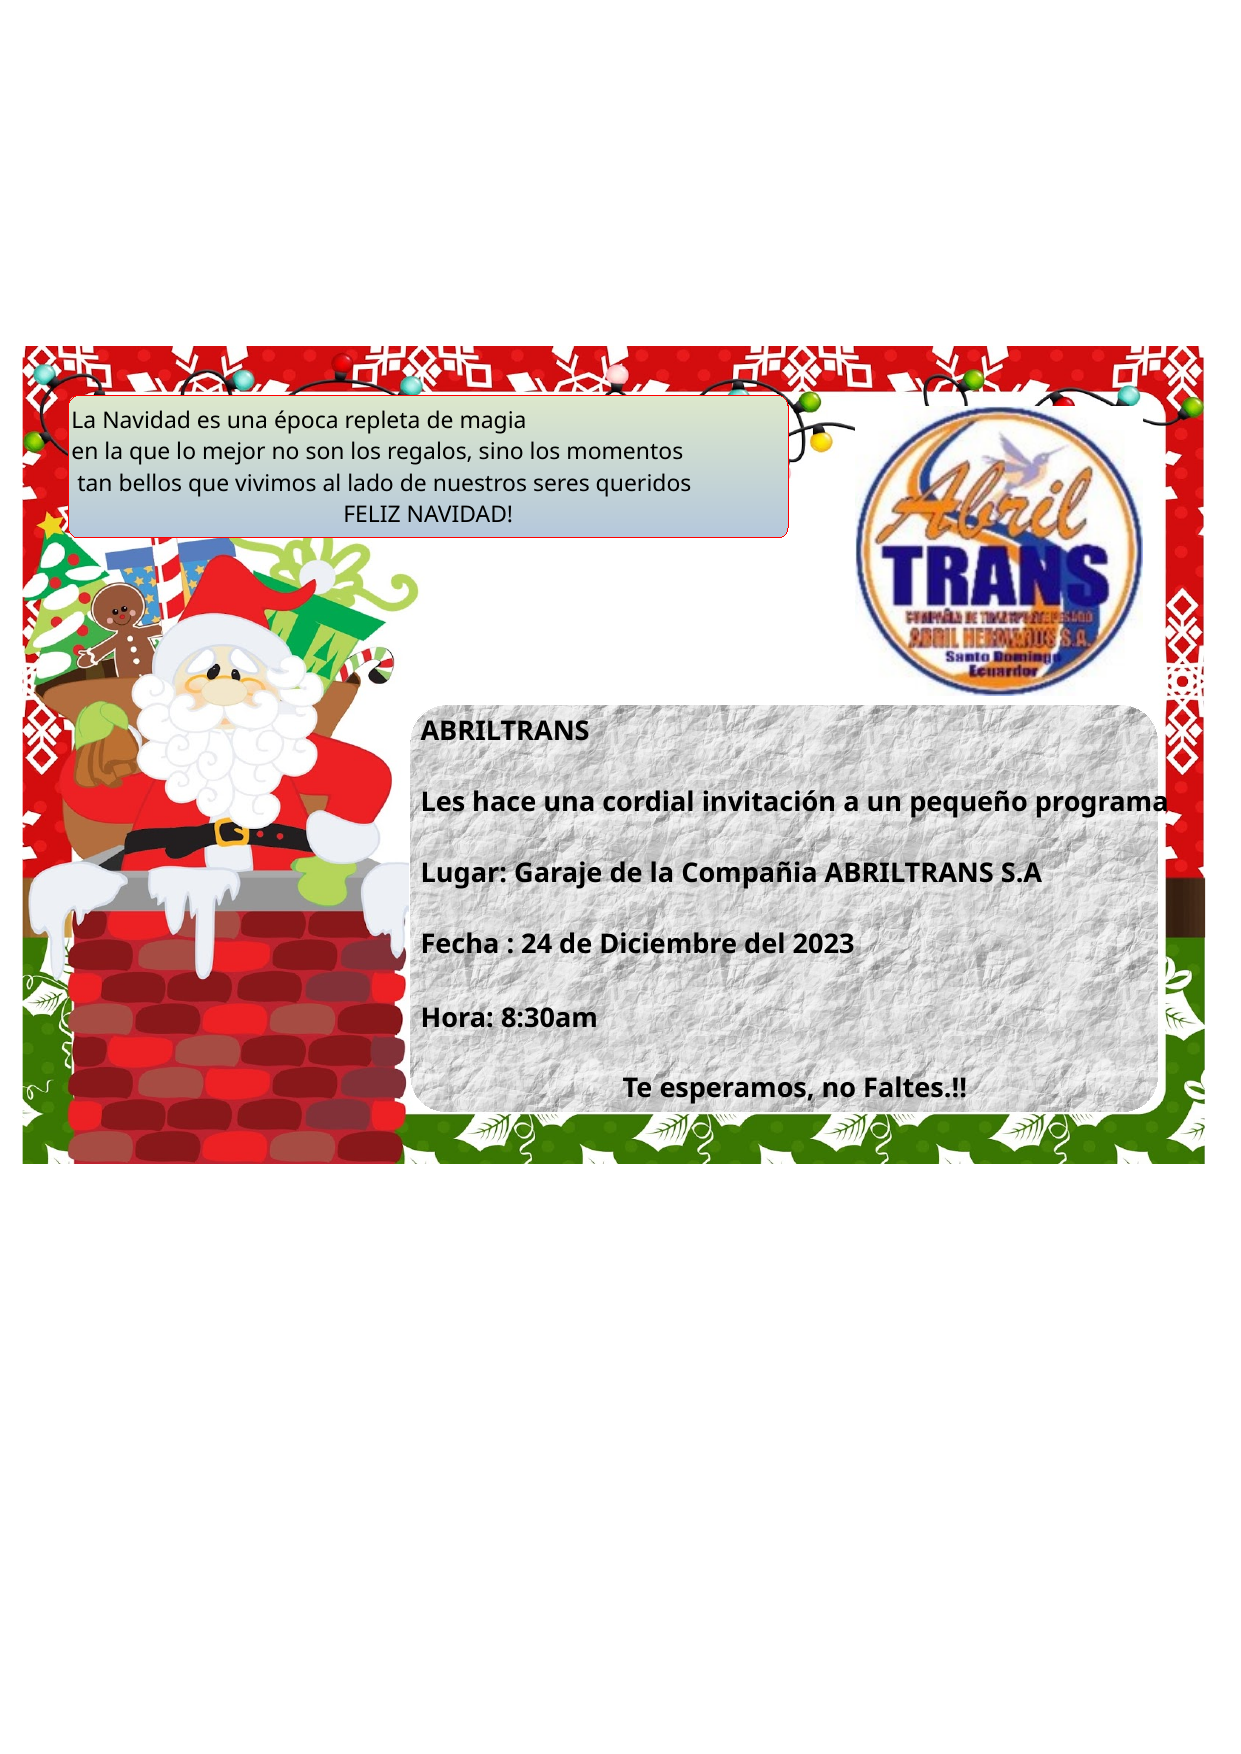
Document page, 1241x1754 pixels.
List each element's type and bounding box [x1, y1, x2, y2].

picture [22, 346, 1205, 1164]
